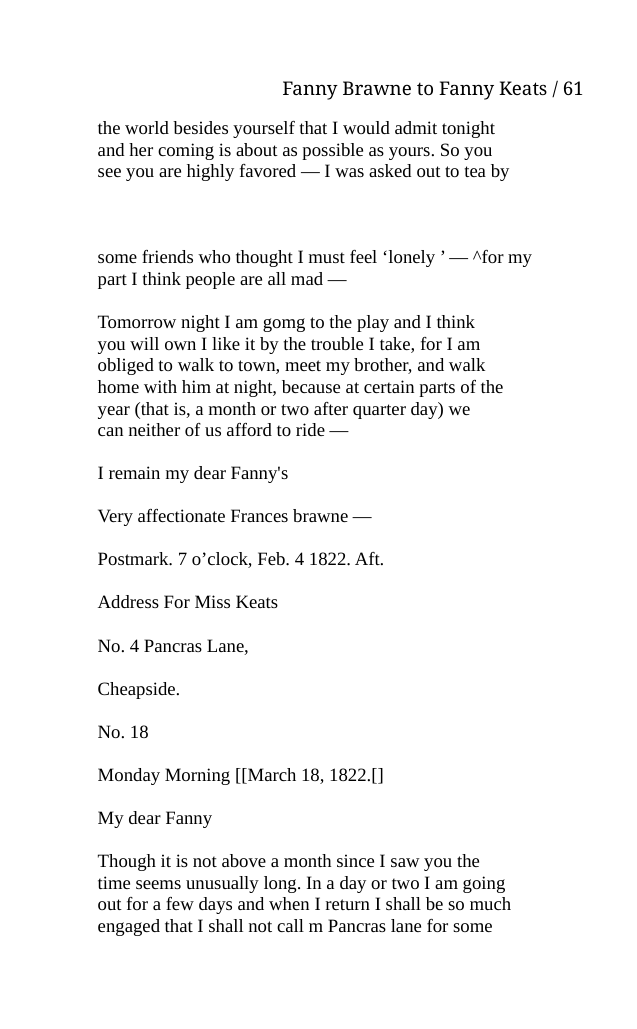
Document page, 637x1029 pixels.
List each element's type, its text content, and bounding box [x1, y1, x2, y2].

text Postmark. 7 o’clock, Feb. 4 1822. Aft. [97, 548, 583, 570]
text No. 18 [97, 721, 583, 742]
text Address For Miss Keats [97, 591, 583, 613]
text part I think people are all mad — [97, 268, 583, 289]
text No. 4 Pancras Lane, [97, 634, 583, 656]
text I remain my dear Fanny's [97, 462, 583, 484]
text see you are highly favored — I was asked out to tea by [97, 160, 583, 182]
text you will own I like it by the trouble I take, for I am [97, 333, 583, 354]
text and her coming is about as possible as yours. So you [97, 139, 583, 160]
text year (that is, a month or two after quarter day) we [97, 397, 583, 419]
text Though it is not above a month since I saw you the [97, 850, 583, 872]
text Very affectionate Frances brawne — [97, 505, 583, 527]
text obliged to walk to town, meet my brother, and walk [97, 354, 583, 376]
text out for a few days and when I return I shall be so much [97, 893, 583, 915]
text home with him at night, because at certain parts of the [97, 376, 583, 397]
text Monday Morning [[March 18, 1822.[] [97, 764, 583, 786]
text time seems unusually long. In a day or two I am going [97, 872, 583, 893]
text can neither of us afford to ride — [97, 419, 583, 441]
text engaged that I shall not call m Pancras lane for some [97, 915, 583, 936]
text the world besides yourself that I would admit tonight [97, 117, 583, 139]
text some friends who thought I must feel ‘lonely ’ — ^for my [97, 246, 583, 268]
text My dear Fanny [97, 807, 583, 829]
text Cheapside. [97, 678, 583, 699]
text Tomorrow night I am gomg to the play and I think [97, 311, 583, 333]
